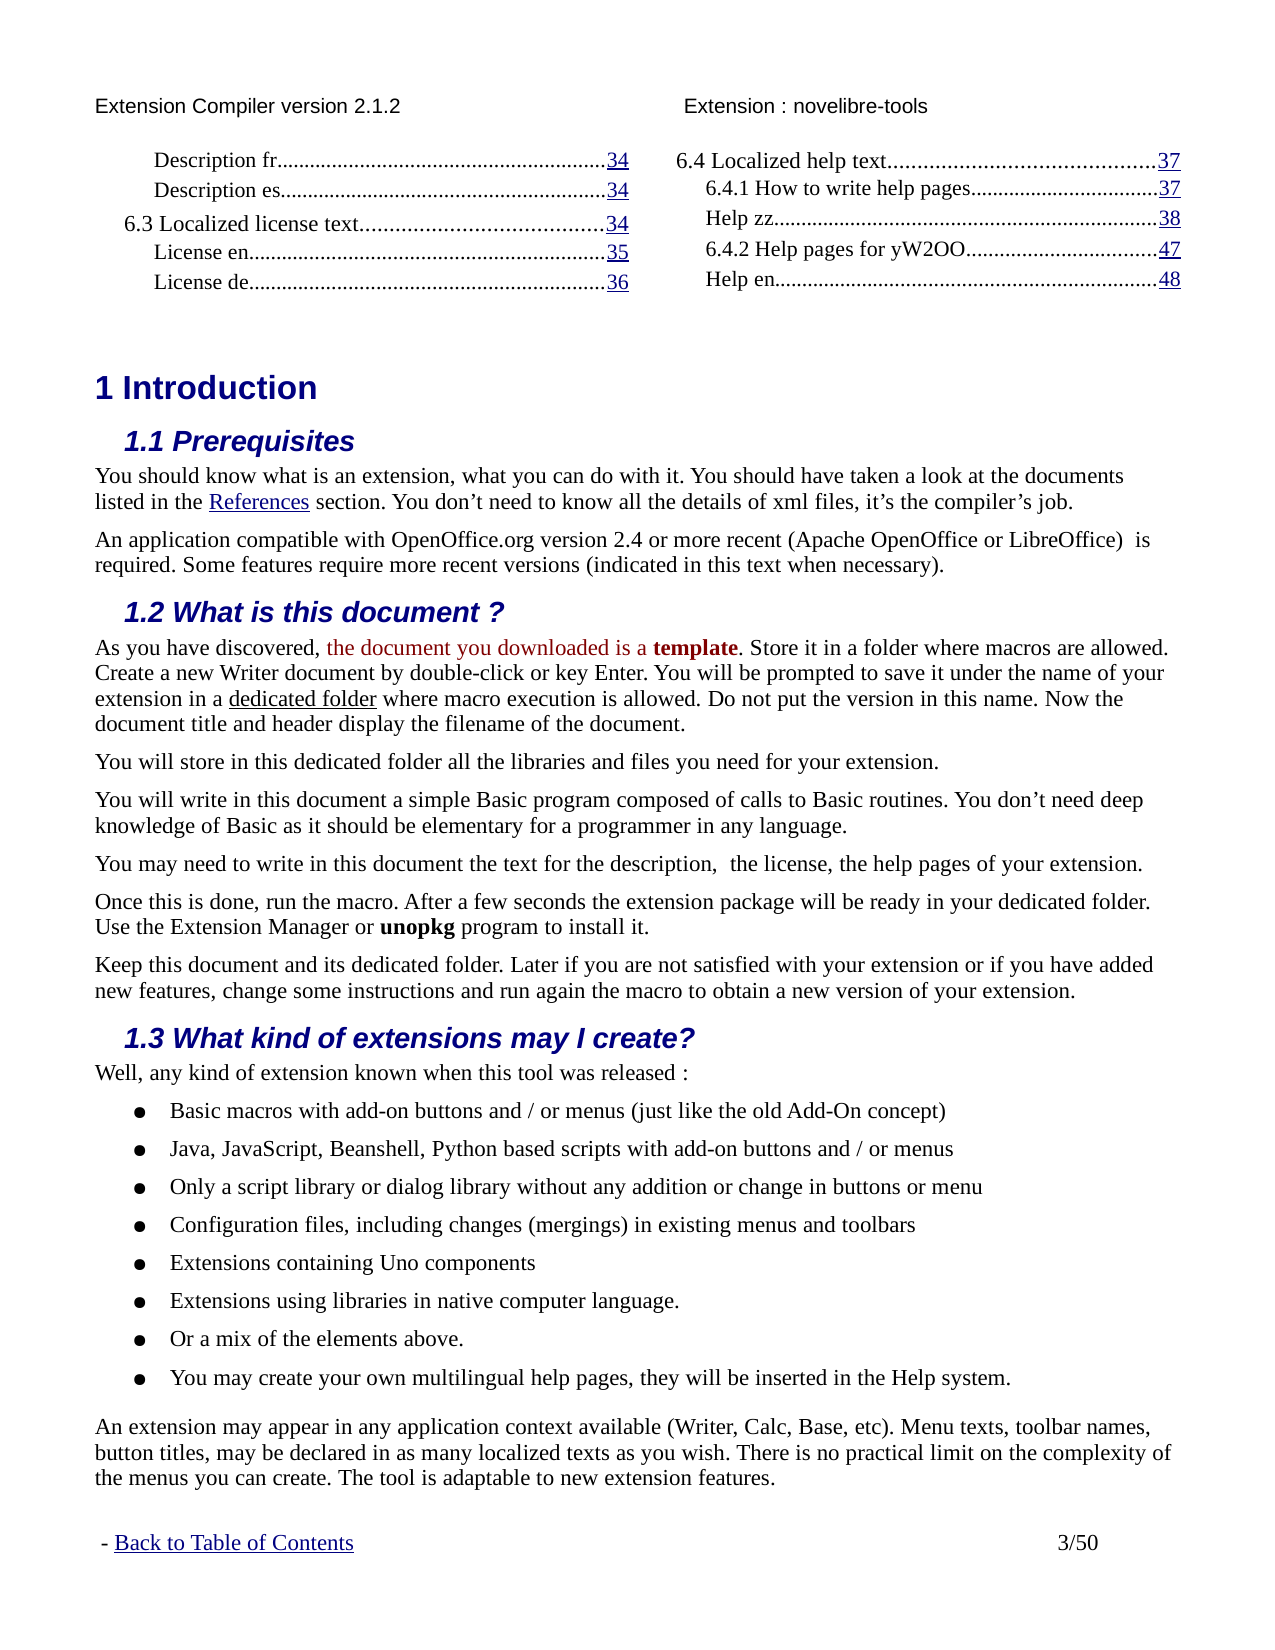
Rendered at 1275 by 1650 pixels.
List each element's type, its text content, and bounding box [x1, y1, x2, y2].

list Extensions containing Uno components [132, 1250, 1181, 1276]
text An application compatible with OpenOffice.org version 2.4 or more recent (Apache OpenOffice or LibreOffice) is required. Some features require more recent versions (indicated in this text when necessary). [94, 527, 1181, 578]
text License de 36 [153, 270, 629, 294]
text 6.4.1 How to write help pages 37 [705, 176, 1181, 200]
text 6.4 Localized help text 37 [676, 147, 1181, 173]
subtitle What kind of extensions may I create? [124, 1022, 1181, 1054]
list Basic macros with add-on buttons and / or menus (just like the old Add-On concept) [132, 1098, 1181, 1124]
list You may create your own multilingual help pages, they will be inserted in the Help system. [132, 1364, 1181, 1390]
text Keep this document and its dedicated folder. Later if you are not satisfied with your extension or if you have added new features, change some instructions and run again the macro to obtain a new version of your extension. [94, 952, 1181, 1003]
text An extension may appear in any application context available (Writer, Calc, Base, etc). Menu texts, toolbar names, button titles, may be declared in as many localized texts as you wish. There is no practical limit on the complexity of the menus you can create. The tool is adaptable to new extension features. [94, 1414, 1181, 1491]
text You will store in this dedicated folder all the libraries and files you need for your extension. [94, 749, 1181, 775]
list Only a script library or dialog library without any addition or change in buttons or menu [132, 1174, 1181, 1200]
text Help zz 38 [705, 206, 1181, 231]
text Help en 48 [705, 267, 1181, 291]
text 6.4.2 Help pages for yW2OO 47 [705, 237, 1181, 261]
text Well, any kind of extension known when this tool was released : [94, 1060, 1181, 1086]
subtitle Prerequisites [124, 425, 1181, 457]
text Description es 34 [153, 178, 629, 202]
list Java, JavaScript, Beanshell, Python based scripts with add-on buttons and / or menus [132, 1136, 1181, 1162]
text Description fr 34 [153, 147, 629, 172]
list Or a mix of the elements above. [132, 1326, 1181, 1352]
text You will write in this document a simple Basic program composed of calls to Basic routines. You don’t need deep knowledge of Basic as it should be elementary for a programmer in any language. [94, 787, 1181, 838]
subtitle Introduction [94, 369, 1181, 406]
text 6.3 Localized license text 34 [124, 211, 629, 237]
text You should know what is an extension, what you can do with it. You should have taken a look at the documents listed in the References section. You don’t need to know all the details of xml files, it’s the compiler’s job. [94, 463, 1181, 514]
text Once this is done, run the macro. After a few seconds the extension package will be ready in your dedicated folder. Use the Extension Manager or unopkg program to install it. [94, 889, 1181, 940]
list Extensions using libraries in native computer language. [132, 1288, 1181, 1314]
text As you have discovered, the document you downloaded is a template. Store it in a folder where macros are allowed. Create a new Writer document by double-click or key Enter. You will be prompted to save it under the name of your extension in a dedicated folder where macro execution is allowed. Do not put the version in this name. Now the document title and header display the filename of the document. [94, 634, 1181, 737]
subtitle What is this document ? [124, 596, 1181, 629]
text You may need to write in this document the text for the description, the license, the help pages of your extension. [94, 851, 1181, 876]
list Configuration files, including changes (mergings) in existing menus and toolbars [132, 1212, 1181, 1238]
text License en 35 [153, 239, 629, 264]
